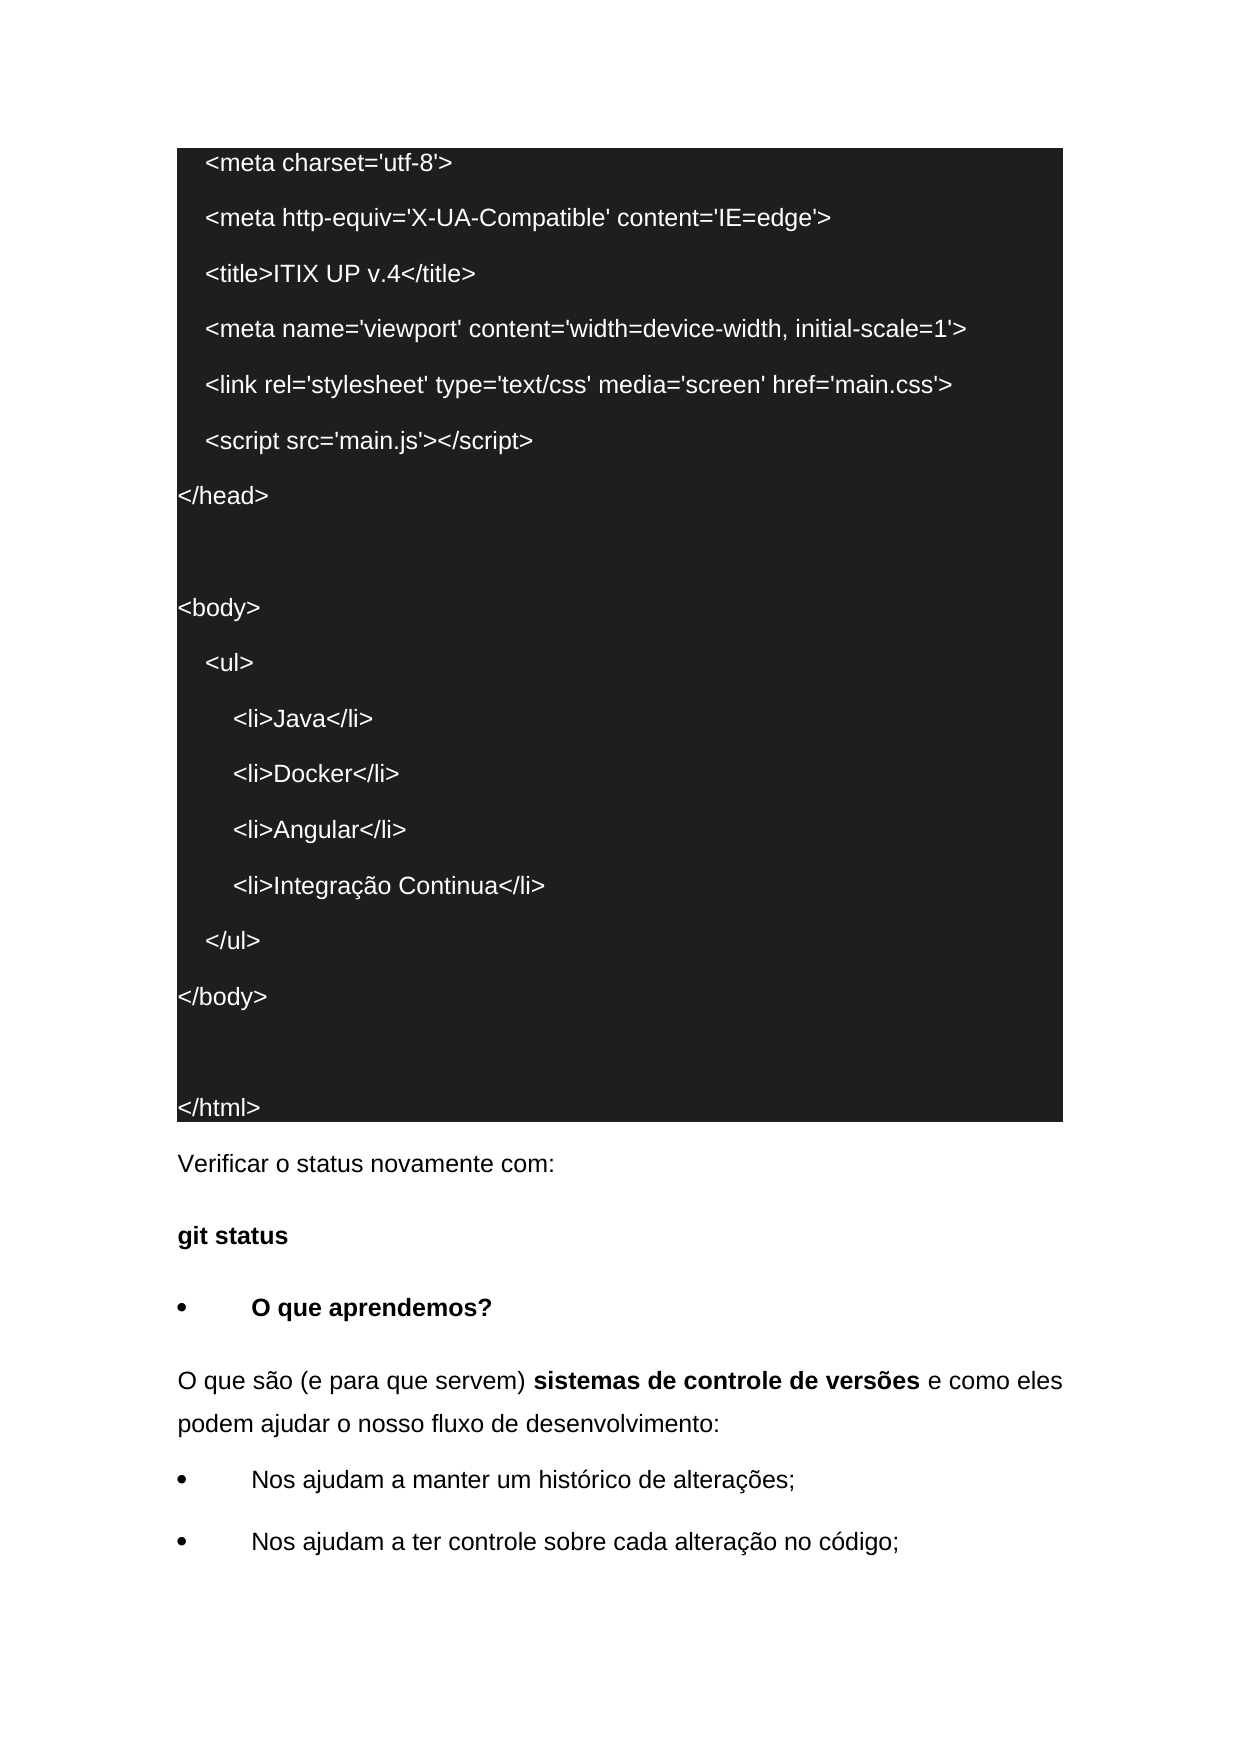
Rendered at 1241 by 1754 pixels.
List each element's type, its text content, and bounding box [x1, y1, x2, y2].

text <li>Integração Continua</li> [177, 871, 1063, 899]
text Verificar o status novamente com: [177, 1149, 1063, 1178]
text </html> [177, 1093, 1063, 1122]
list O que aprendemos? [177, 1293, 1063, 1322]
text <script src='main.js'></script> [177, 426, 1063, 454]
text <li>Java</li> [177, 704, 1063, 733]
text O que são (e para que servem) sistemas de controle de versões e como eles podem ajudar o nosso fluxo de desenvolvimento: [177, 1366, 1063, 1438]
text <li>Angular</li> [177, 815, 1063, 844]
text <meta http-equiv='X-UA-Compatible' content='IE=edge'> [177, 203, 1063, 232]
text <li>Docker</li> [177, 759, 1063, 788]
text <meta charset='utf-8'> [177, 148, 1063, 176]
text <ul> [177, 648, 1063, 677]
text </ul> [177, 926, 1063, 955]
text <meta name='viewport' content='width=device-width, initial-scale=1'> [177, 314, 1063, 343]
list Nos ajudam a ter controle sobre cada alteração no código; [177, 1527, 1063, 1555]
text git status [177, 1221, 1063, 1250]
text </body> [177, 982, 1063, 1011]
text <body> [177, 593, 1063, 621]
text </head> [177, 481, 1063, 510]
text <link rel='stylesheet' type='text/css' media='screen' href='main.css'> [177, 370, 1063, 399]
list Nos ajudam a manter um histórico de alterações; [177, 1464, 1063, 1493]
text <title>ITIX UP v.4</title> [177, 259, 1063, 288]
